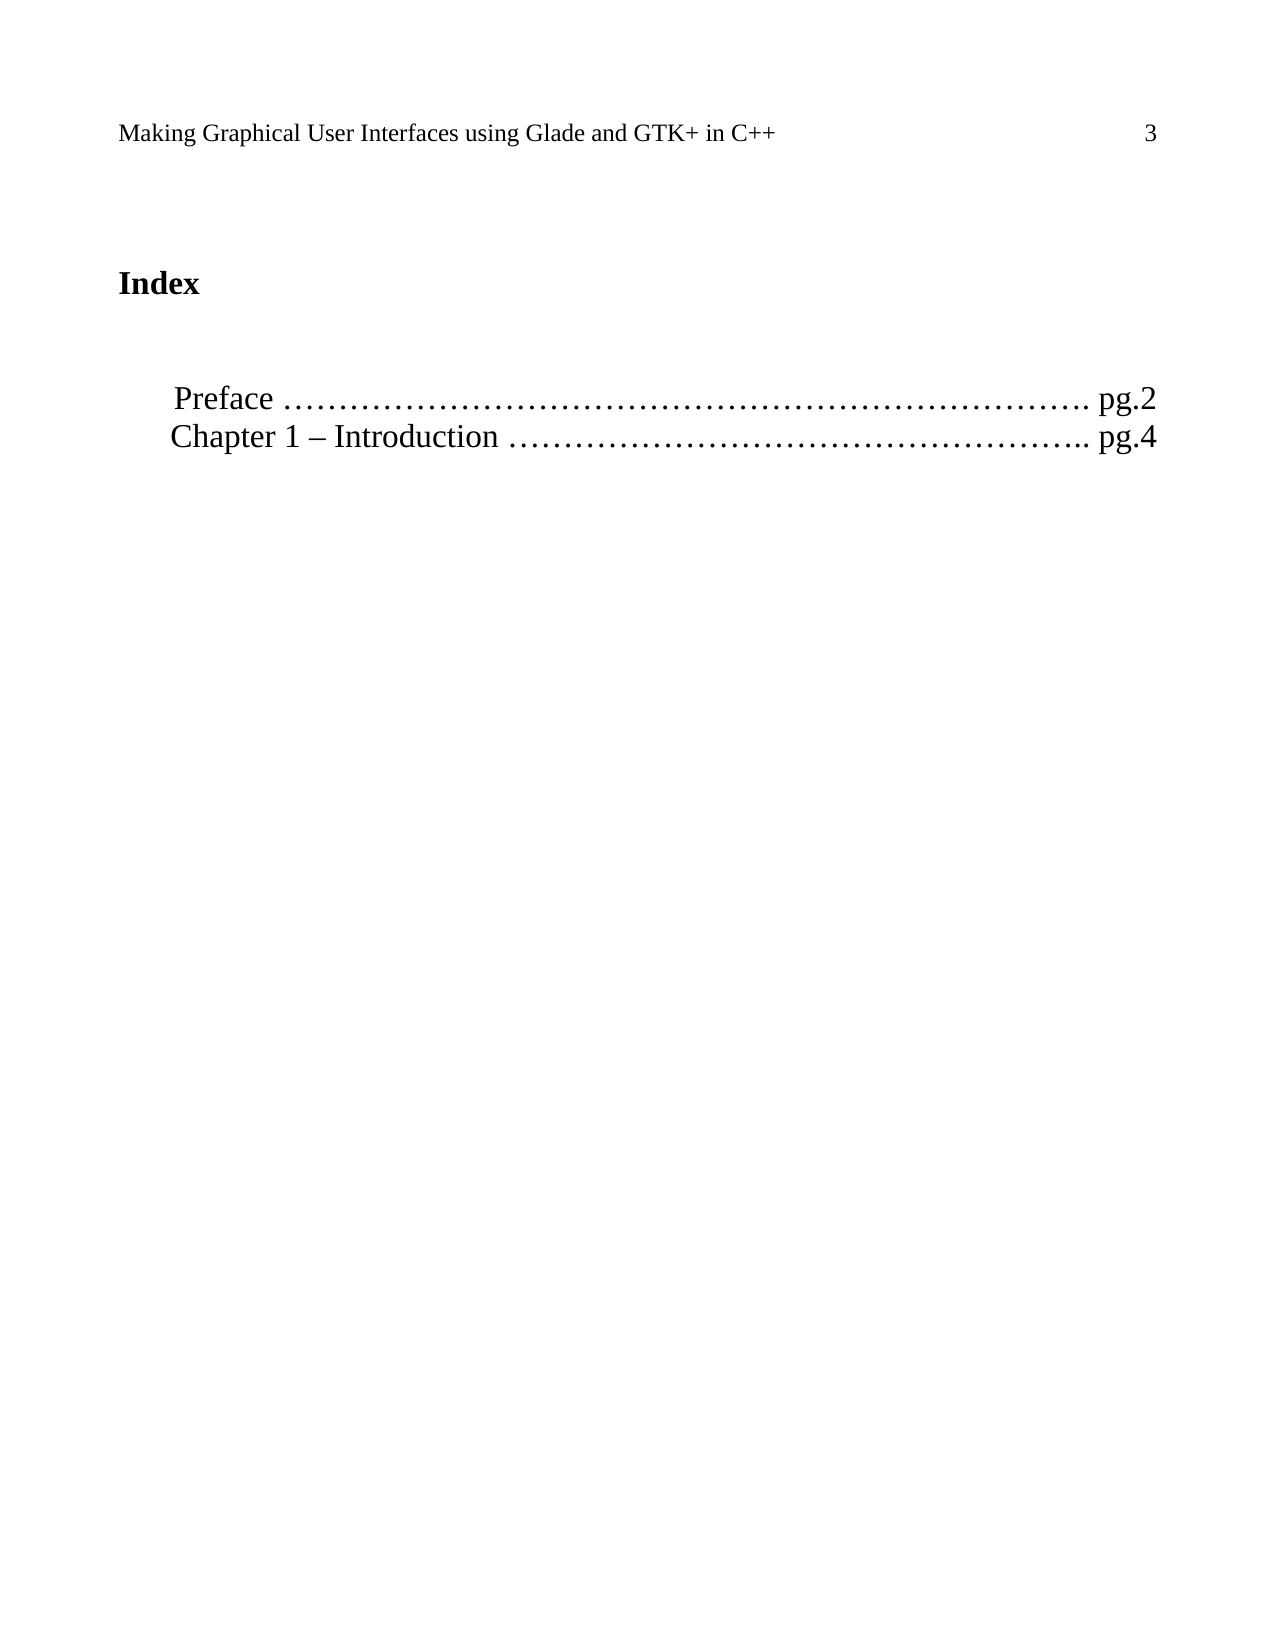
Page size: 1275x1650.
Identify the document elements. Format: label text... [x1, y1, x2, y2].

text Preface ………………………………………………………………. pg.2 [118, 378, 1157, 416]
text Index [118, 263, 1157, 301]
text Chapter 1 – Introduction …………………………………………….. pg.4 [118, 416, 1157, 455]
